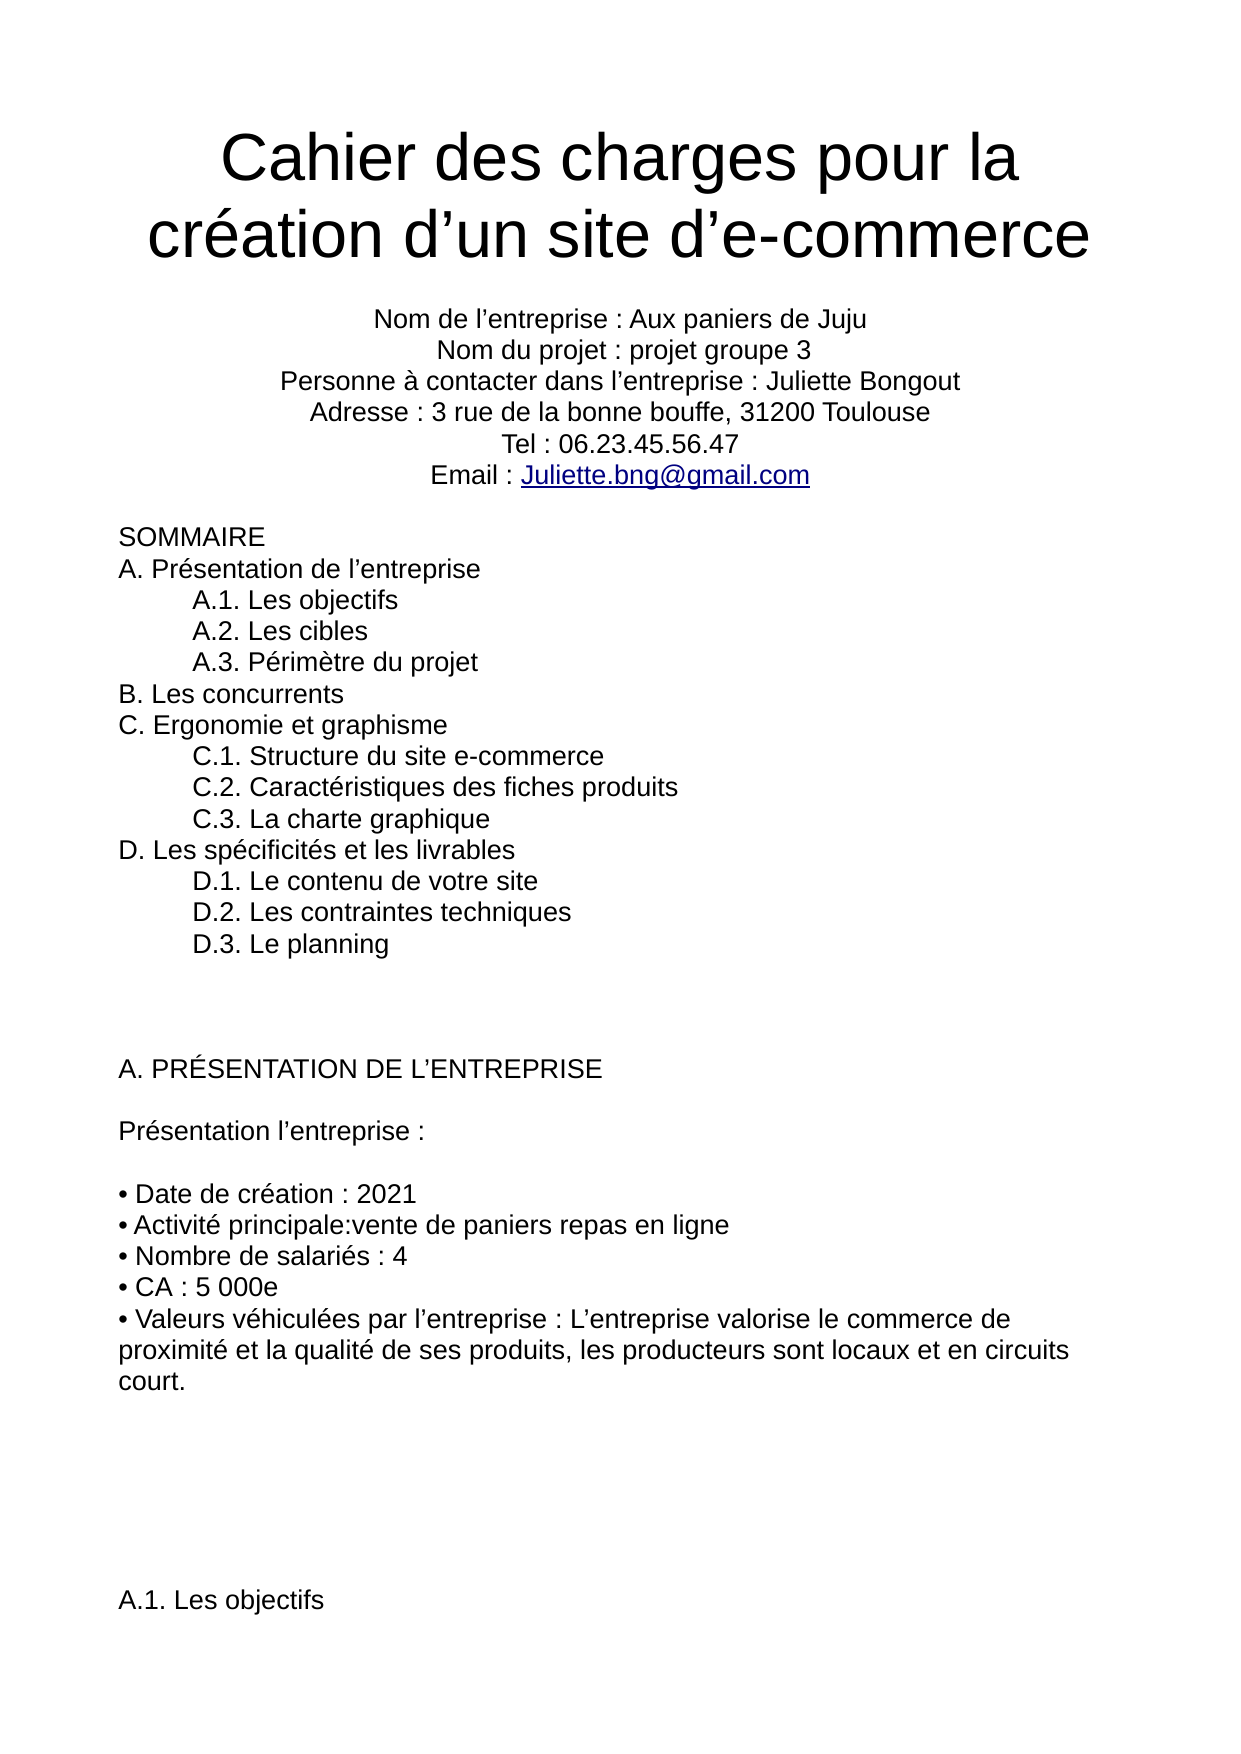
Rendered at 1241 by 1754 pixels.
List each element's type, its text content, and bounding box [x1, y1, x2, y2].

text A.1. Les objectifs [118, 1584, 1122, 1615]
text Tel : 06.23.45.56.47 [118, 428, 1122, 459]
text D. Les spécificités et les livrables [118, 834, 1122, 865]
text A.3. Périmètre du projet [118, 646, 1122, 678]
text • Valeurs véhiculées par l’entreprise : L’entreprise valorise le commerce de proximité et la qualité de ses produits, les producteurs sont locaux et en circuits court. [118, 1303, 1122, 1396]
text B. Les concurrents [118, 678, 1122, 709]
text Adresse : 3 rue de la bonne bouffe, 31200 Toulouse [118, 396, 1122, 428]
text A.1. Les objectifs [118, 584, 1122, 615]
text C.3. La charte graphique [118, 803, 1122, 834]
text SOMMAIRE [118, 521, 1122, 553]
text Nom du projet : projet groupe 3 [118, 334, 1122, 365]
text A. PRÉSENTATION DE L’ENTREPRISE [118, 1053, 1122, 1084]
text C.2. Caractéristiques des fiches produits [118, 771, 1122, 803]
text C. Ergonomie et graphisme [118, 709, 1122, 740]
text D.3. Le planning [118, 928, 1122, 959]
text A. Présentation de l’entreprise [118, 553, 1122, 584]
text • Date de création : 2021 [118, 1178, 1122, 1209]
text • Nombre de salariés : 4 [118, 1240, 1122, 1271]
text Présentation l’entreprise : [118, 1115, 1122, 1146]
text C.1. Structure du site e-commerce [118, 740, 1122, 771]
text Personne à contacter dans l’entreprise : Juliette Bongout [118, 365, 1122, 396]
text • Activité principale:vente de paniers repas en ligne [118, 1209, 1122, 1240]
text • CA : 5 000e [118, 1271, 1122, 1303]
text Nom de l’entreprise : Aux paniers de Juju [118, 303, 1122, 334]
text D.1. Le contenu de votre site [118, 865, 1122, 896]
text Cahier des charges pour la création d’un site d’e-commerce [118, 118, 1122, 271]
text Email : Juliette.bng@gmail.com [118, 459, 1122, 490]
text D.2. Les contraintes techniques [118, 896, 1122, 928]
text A.2. Les cibles [118, 615, 1122, 646]
